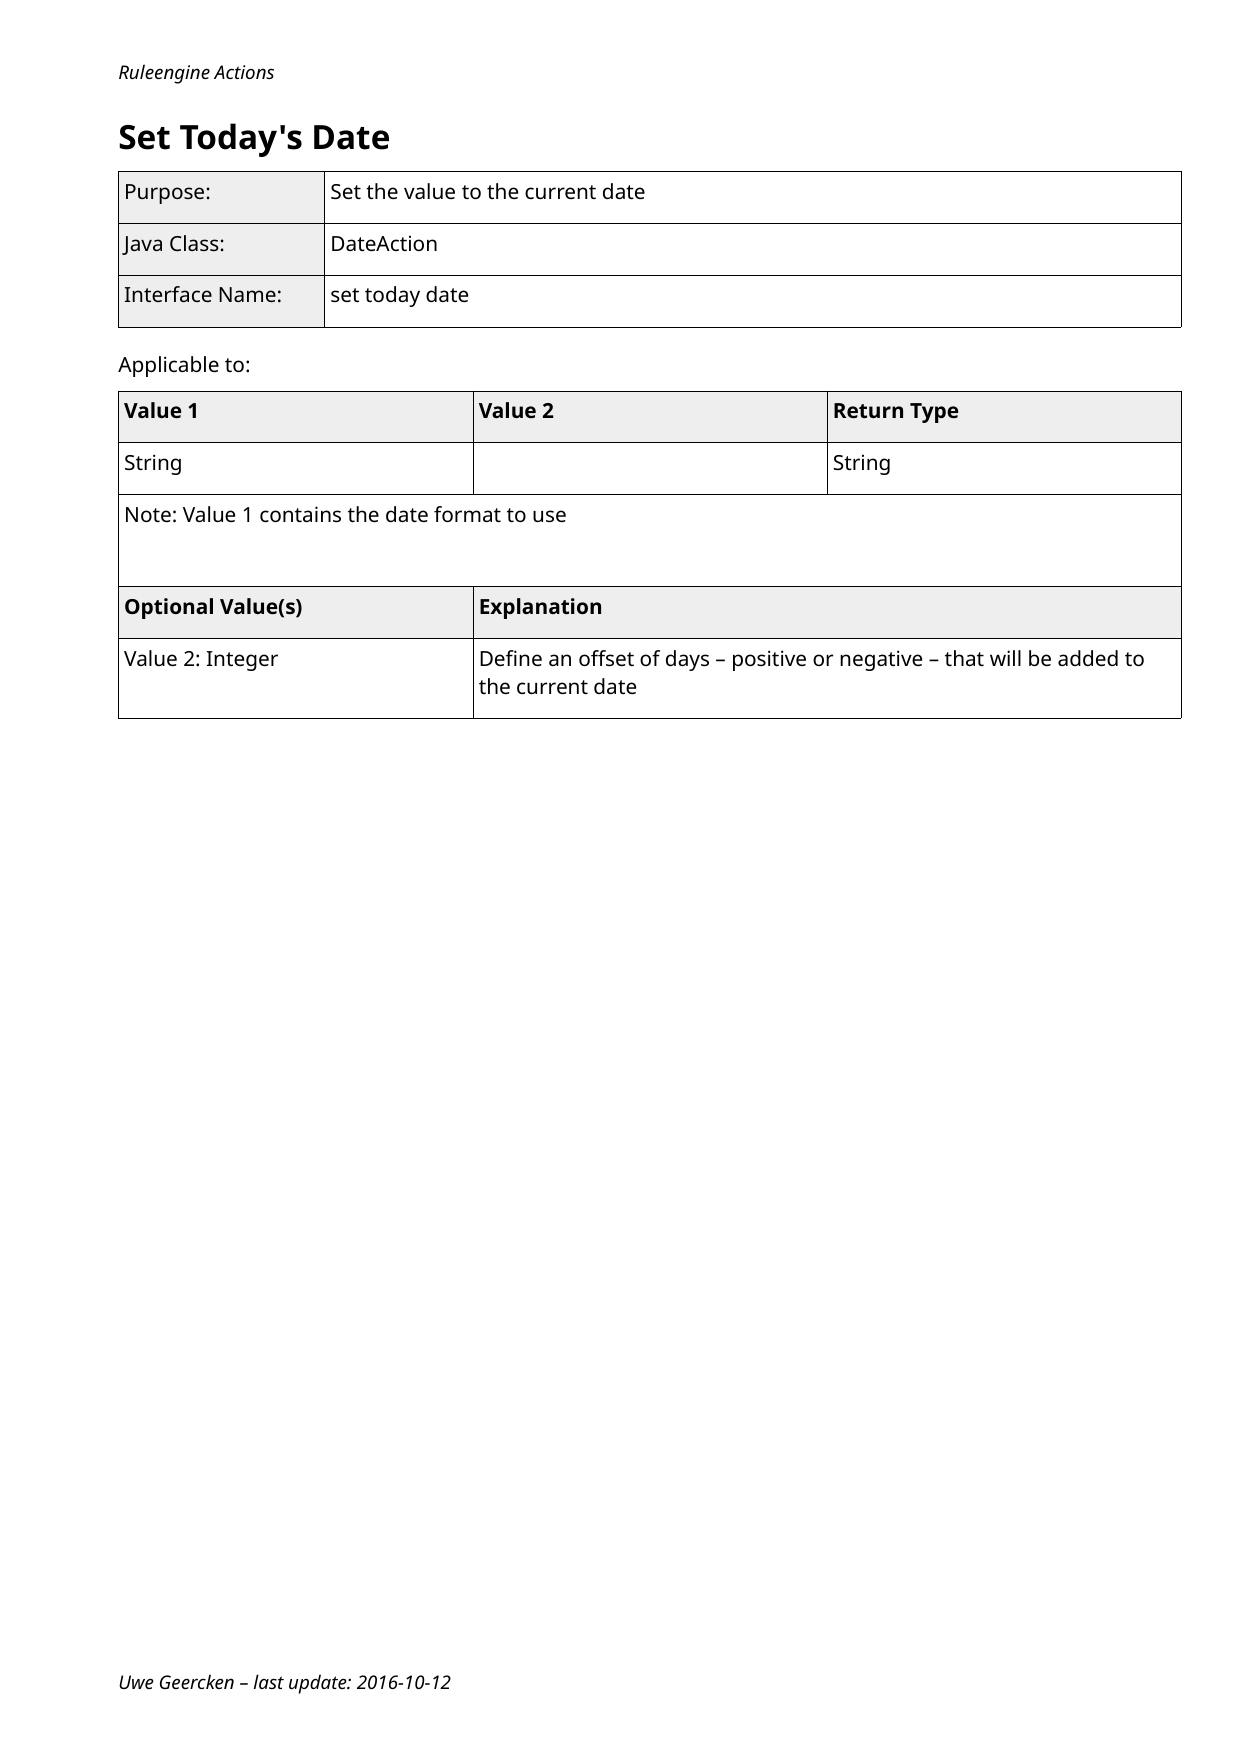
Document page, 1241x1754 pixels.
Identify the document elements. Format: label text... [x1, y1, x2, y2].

table_cell set today date [325, 276, 1181, 327]
table_cell Java Class: [119, 224, 324, 275]
table_cell String [119, 443, 473, 494]
table_header Value 2 [474, 392, 827, 442]
table_header Value 1 [119, 392, 473, 442]
table_cell Define an offset of days – positive or negative – that will be added to the current date [474, 639, 1181, 718]
table_header Set the value to the current date [325, 172, 1181, 223]
table_cell Optional Value(s) [119, 587, 473, 638]
table_cell Value 2: Integer [119, 639, 473, 718]
table_cell Note: Value 1 contains the date format to use [119, 495, 1181, 586]
text Applicable to: [118, 350, 1181, 379]
table_cell DateAction [325, 224, 1181, 275]
table_cell String [828, 443, 1181, 494]
table_cell [474, 443, 827, 494]
table_cell Explanation [474, 587, 1181, 638]
table_cell Interface Name: [119, 276, 324, 327]
table_header Return Type [828, 392, 1181, 442]
text Set Today's Date [118, 114, 1181, 159]
table_header Purpose: [119, 172, 324, 223]
